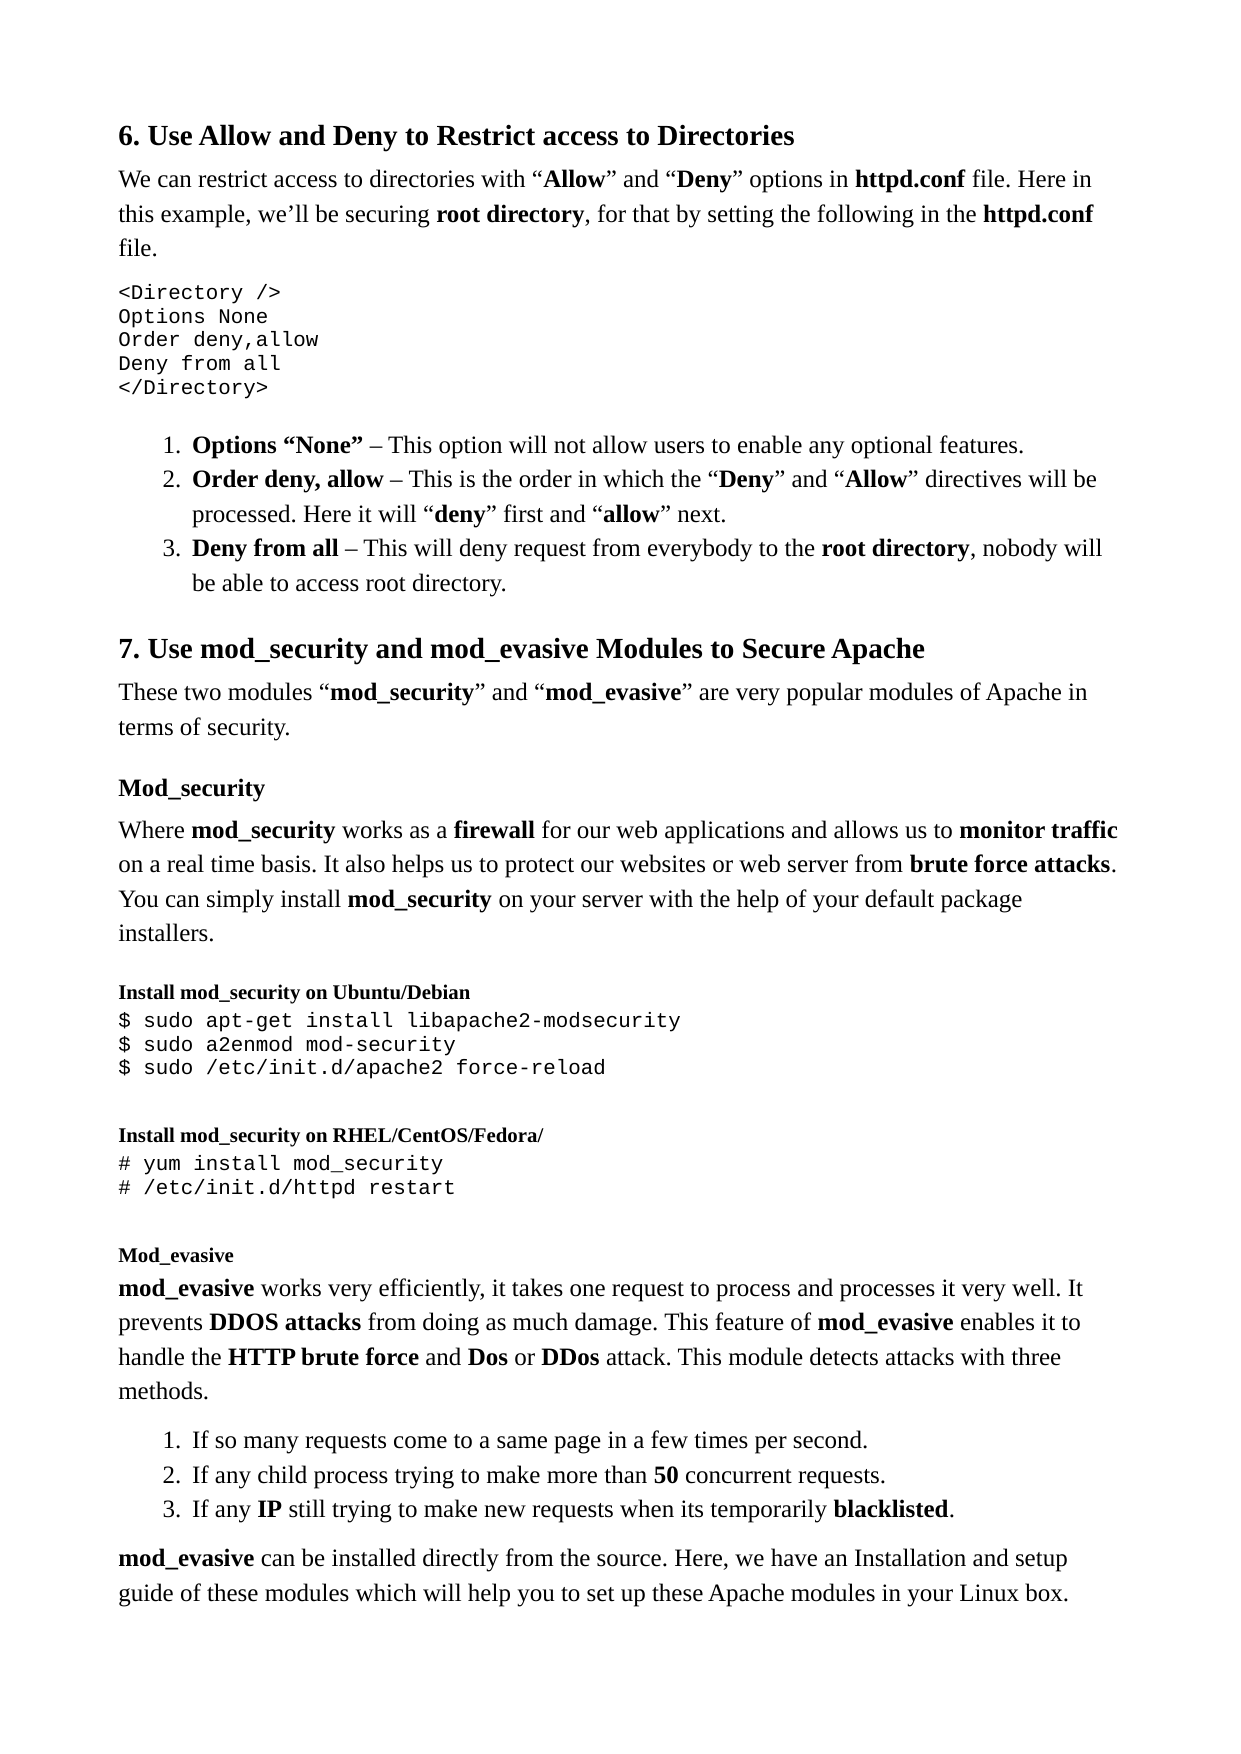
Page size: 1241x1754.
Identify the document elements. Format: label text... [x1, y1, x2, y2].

text # /etc/init.d/httpd restart [118, 1177, 1122, 1201]
text Where mod_security works as a firewall for our web applications and allows us to monitor traffic on a real time basis. It also helps us to protect our websites or web server from brute force attacks. You can simply install mod_security on your server with the help of your default package installers. [118, 815, 1122, 947]
subtitle 6. Use Allow and Deny to Restrict access to Directories [118, 118, 1122, 152]
subtitle Mod_security [118, 773, 1122, 802]
list If so many requests come to a same page in a few times per second. [162, 1425, 1122, 1454]
text $ sudo apt-get install libapache2-modsecurity [118, 1010, 1122, 1034]
text Order deny,allow [118, 329, 1122, 353]
subtitle 7. Use mod_security and mod_evasive Modules to Secure Apache [118, 631, 1122, 665]
list If any child process trying to make more than 50 concurrent requests. [162, 1460, 1122, 1489]
text mod_evasive works very efficiently, it takes one request to process and processes it very well. It prevents DDOS attacks from doing as much damage. This feature of mod_evasive enables it to handle the HTTP brute force and Dos or DDos attack. This module detects attacks with three methods. [118, 1273, 1122, 1405]
text Options None [118, 306, 1122, 329]
text # yum install mod_security [118, 1153, 1122, 1177]
text Deny from all [118, 353, 1122, 377]
list Order deny, allow – This is the order in which the “Deny” and “Allow” directives will be processed. Here it will “deny” first and “allow” next. [162, 464, 1122, 528]
text We can restrict access to directories with “Allow” and “Deny” options in httpd.conf file. Here in this example, we’ll be securing root directory, for that by setting the following in the httpd.conf file. [118, 164, 1122, 262]
subtitle Mod_evasive [118, 1243, 1122, 1267]
subtitle Install mod_security on Ubuntu/Debian [118, 980, 1122, 1004]
text </Directory> [118, 377, 1122, 400]
list Deny from all – This will deny request from everybody to the root directory, nobody will be able to access root directory. [162, 533, 1122, 597]
list Options “None” – This option will not allow users to enable any optional features. [162, 430, 1122, 459]
text mod_evasive can be installed directly from the source. Here, we have an Installation and setup guide of these modules which will help you to set up these Apache modules in your Linux box. [118, 1543, 1122, 1607]
text These two modules “mod_security” and “mod_evasive” are very popular modules of Apache in terms of security. [118, 677, 1122, 741]
subtitle Install mod_security on RHEL/CentOS/Fedora/ [118, 1123, 1122, 1147]
text $ sudo /etc/init.d/apache2 force-reload [118, 1057, 1122, 1081]
text <Directory /> [118, 282, 1122, 306]
text $ sudo a2enmod mod-security [118, 1034, 1122, 1057]
list If any IP still trying to make new requests when its temporarily blacklisted. [162, 1494, 1122, 1523]
